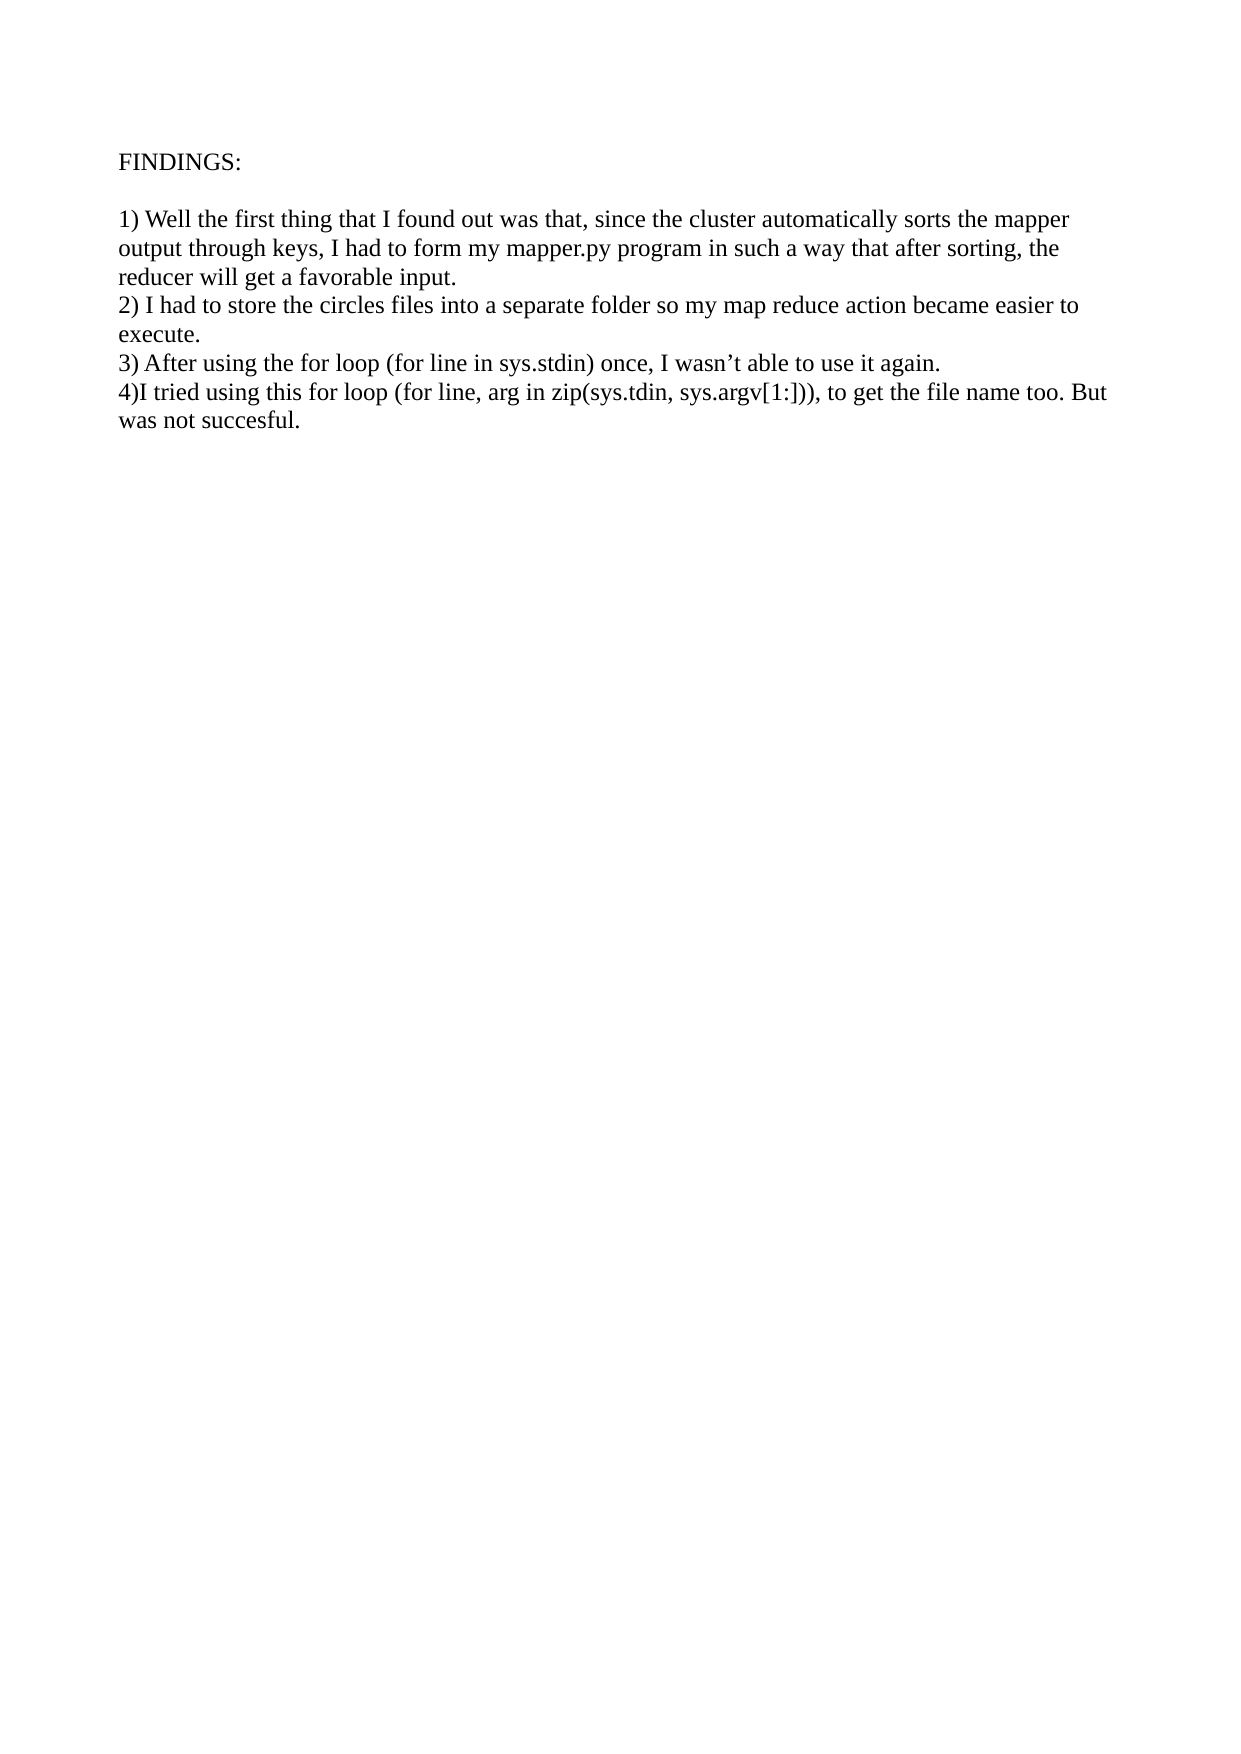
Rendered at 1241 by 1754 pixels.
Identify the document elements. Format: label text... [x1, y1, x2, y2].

text 3) After using the for loop (for line in sys.stdin) once, I wasn’t able to use it again. [118, 348, 1122, 377]
text 1) Well the first thing that I found out was that, since the cluster automatically sorts the mapper output through keys, I had to form my mapper.py program in such a way that after sorting, the reducer will get a favorable input. [118, 204, 1122, 291]
text 4)I tried using this for loop (for line, arg in zip(sys.tdin, sys.argv[1:])), to get the file name too. But was not succesful. [118, 377, 1122, 434]
text FINDINGS: [118, 147, 1122, 176]
text 2) I had to store the circles files into a separate folder so my map reduce action became easier to execute. [118, 291, 1122, 348]
